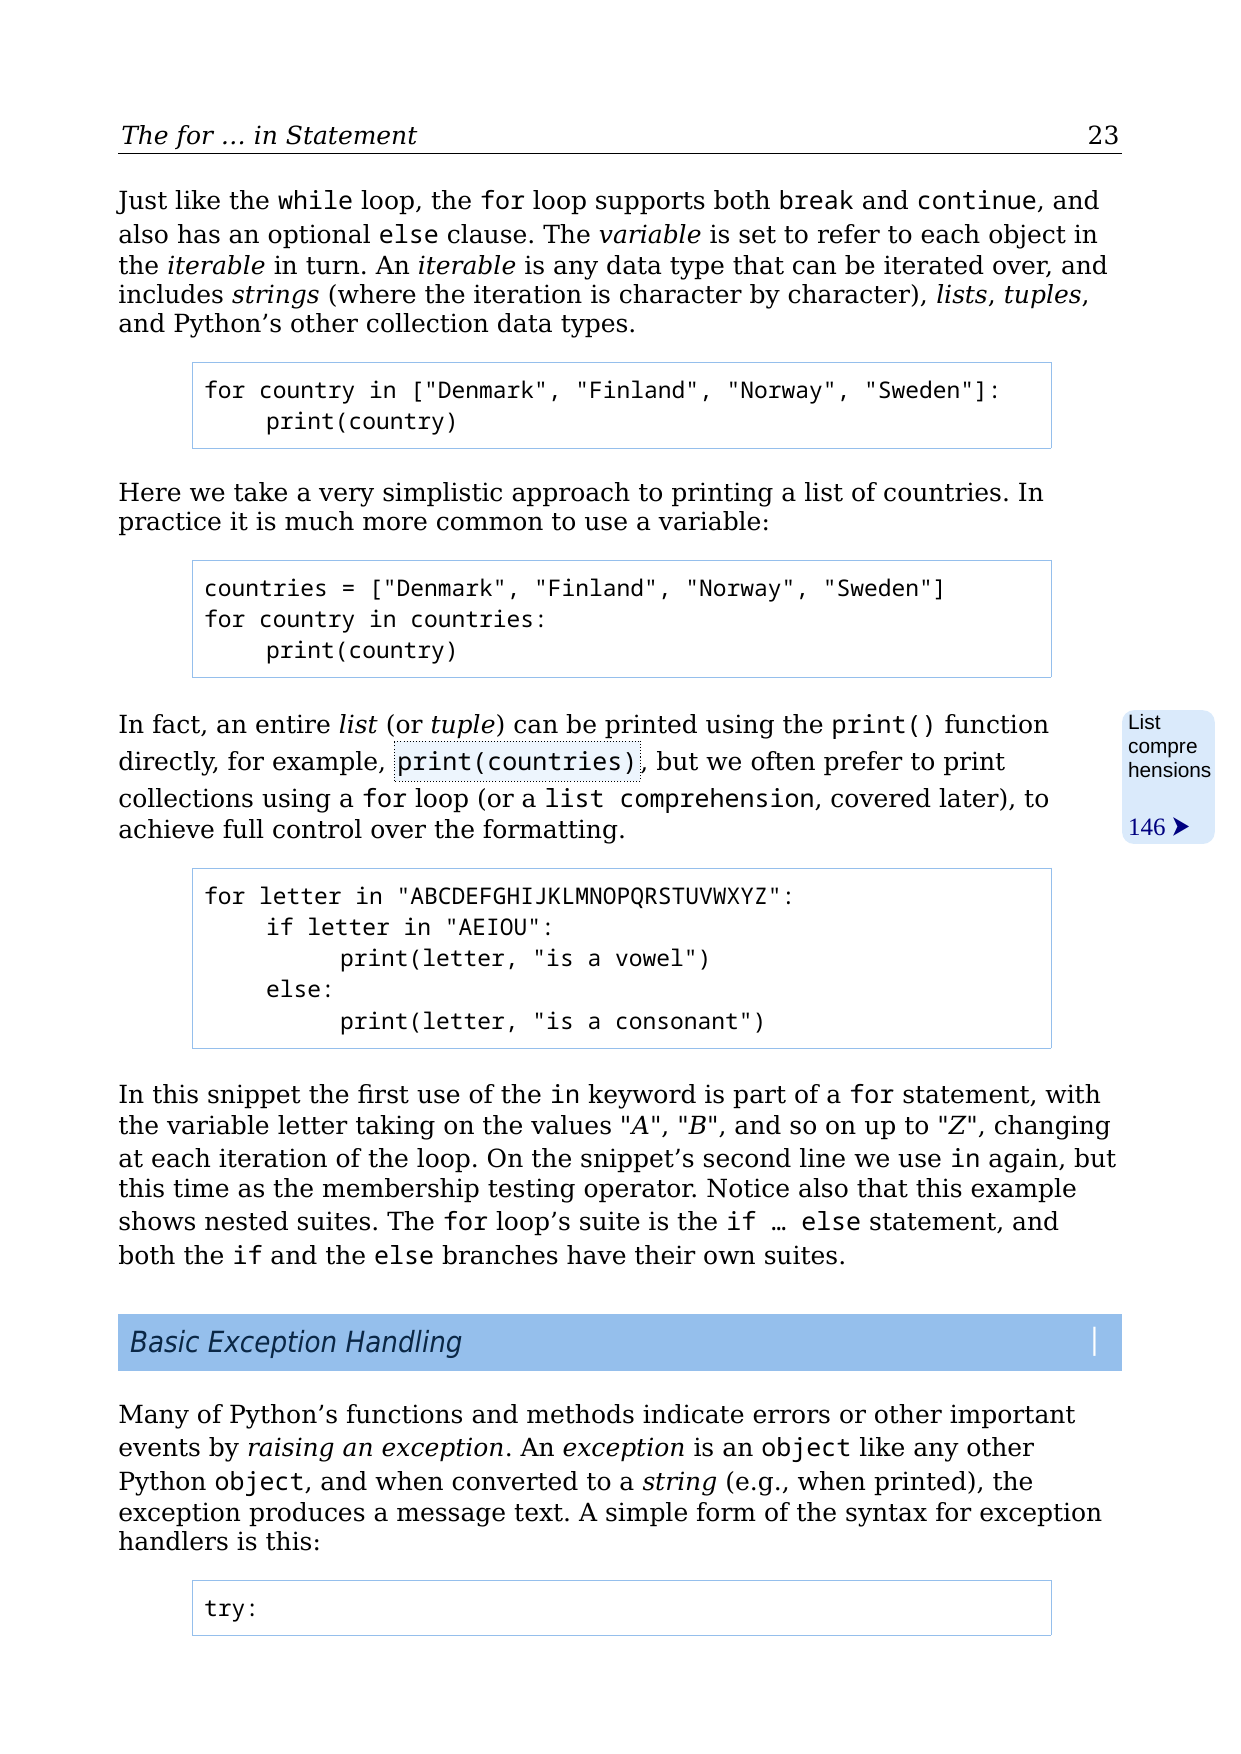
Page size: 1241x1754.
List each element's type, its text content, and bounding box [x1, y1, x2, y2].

text try: [193, 1581, 1051, 1635]
text if letter in "AEIOU": [193, 899, 1051, 930]
text Just like the while loop, the for loop supports both break and continue, and also has an optional else clause. The variable is set to refer to each object in the iterable in turn. An iterable is any data type that can be iterated over, and includes strings (where the iteration is character by character), lists, tuples, and Python’s other collection data types. [118, 183, 1122, 338]
text for letter in "ABCDEFGHIJKLMNOPQRSTUVWXYZ": [193, 869, 1051, 899]
text | [1081, 1322, 1098, 1356]
text In this snippet the first use of the in keyword is part of a for statement, with the variable letter taking on the values "A", "B", and so on up to "Z", changing at each iteration of the loop. On the snippet’s second line we use in again, but this time as the membership testing operator. Notice also that this example shows nested suites. The for loop’s suite is the if … else statement, and both the if and the else branches have their own suites. [118, 1077, 1122, 1272]
text else: [193, 961, 1051, 993]
text for country in countries: [193, 591, 1051, 622]
text Many of Python’s functions and methods indicate errors or other important events by raising an exception. An exception is an object like any other Python object, and when converted to a string (e.g., when printed), the exception produces a message text. A simple form of the syntax for exception handlers is this: [118, 1401, 1122, 1556]
text In fact, an entire list (or tuple) can be printed using the print() function directly, for example, print(countries), but we often prefer to print collections using a for loop (or a list comprehension, covered later), to achieve full control over the formatting. [118, 707, 1122, 844]
text print(country) [193, 393, 1051, 448]
text print(letter, "is a vowel") [193, 930, 1051, 961]
text print(country) [193, 622, 1051, 677]
text countries = ["Denmark", "Finland", "Norway", "Sweden"] [193, 561, 1051, 591]
text for country in ["Denmark", "Finland", "Norway", "Sweden"]: [193, 363, 1051, 393]
text Here we take a very simplistic approach to printing a list of countries. In practice it is much more common to use a variable: [118, 478, 1122, 536]
text print(letter, "is a consonant") [193, 993, 1051, 1048]
subtitle Basic Exception Handling [118, 1314, 1122, 1371]
